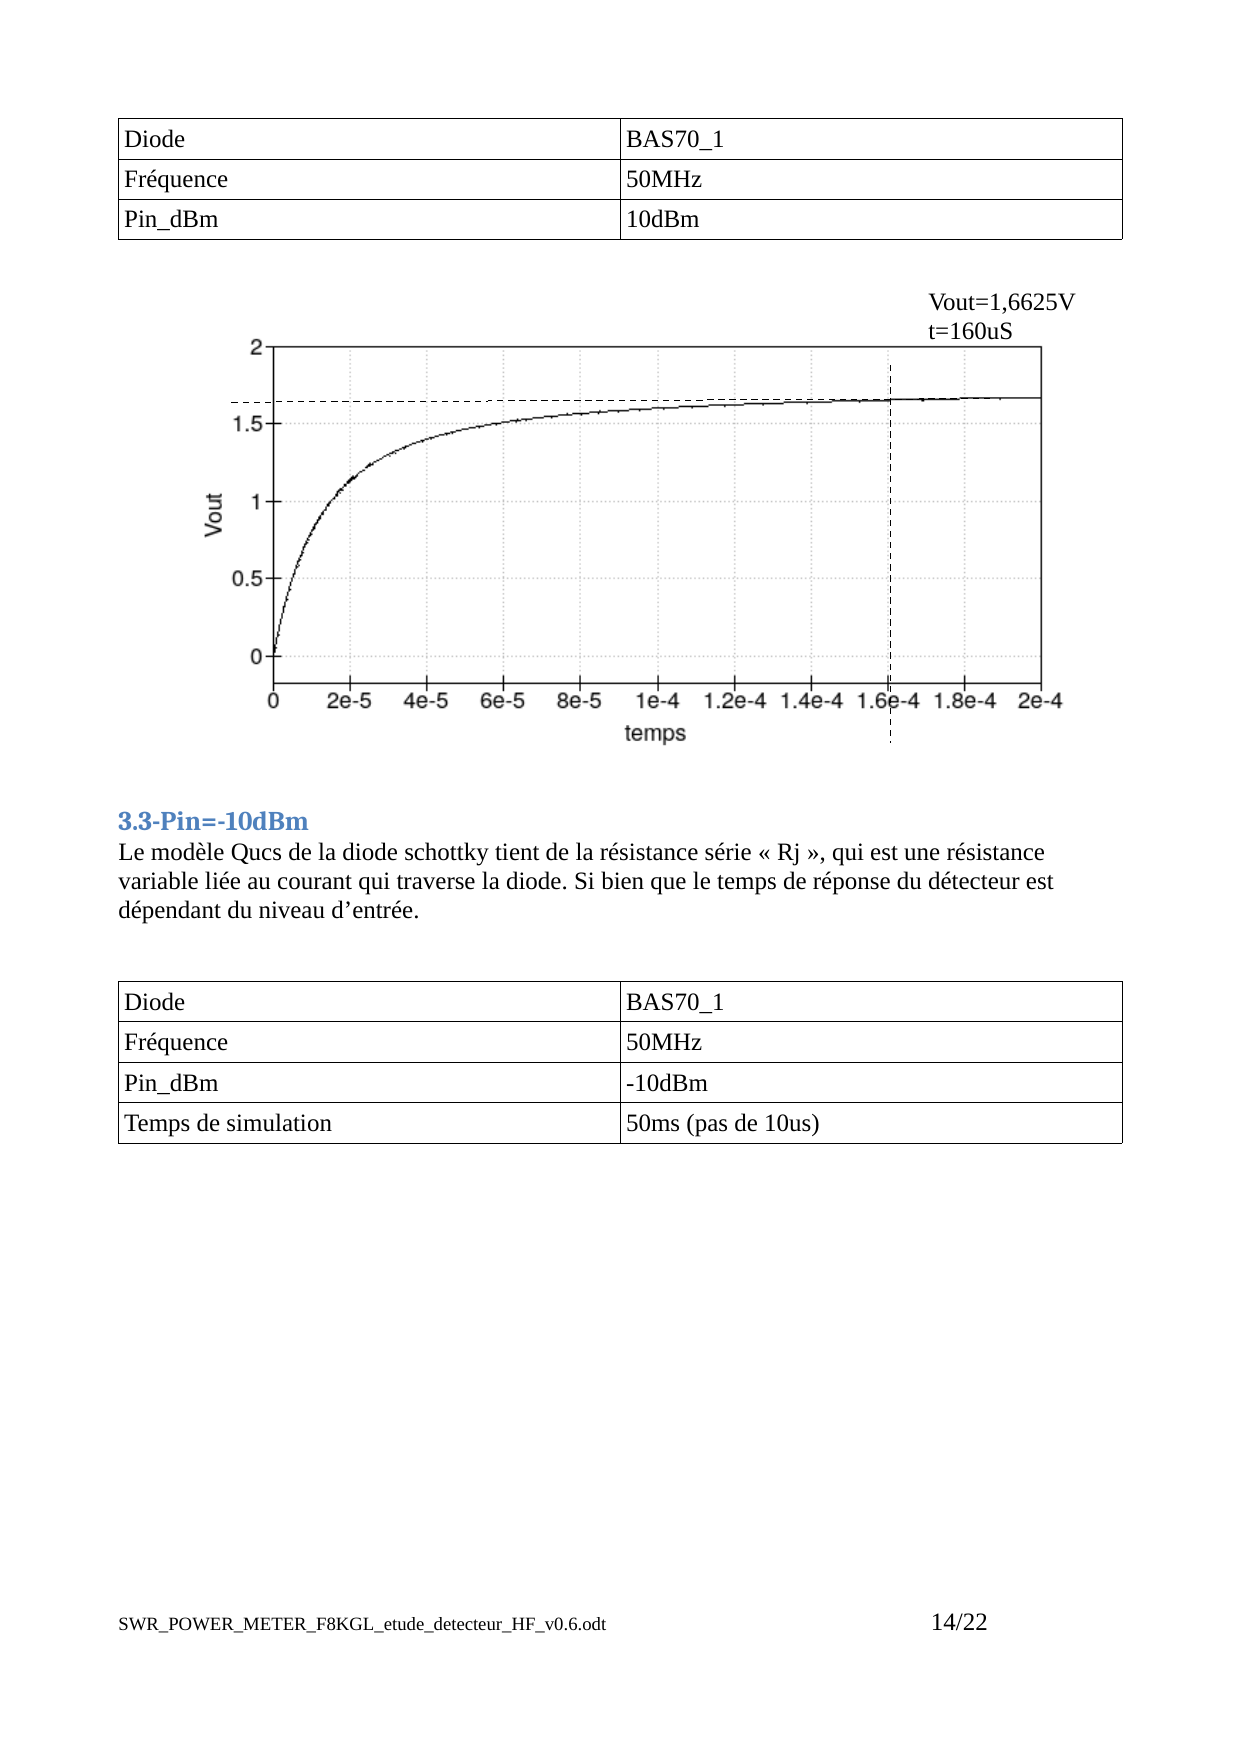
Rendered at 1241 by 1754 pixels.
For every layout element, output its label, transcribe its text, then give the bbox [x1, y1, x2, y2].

table_cell 50ms (pas de 10us) [621, 1103, 1122, 1142]
table_header BAS70_1 [621, 119, 1122, 158]
table_cell Pin_dBm [119, 200, 620, 239]
picture [168, 325, 1072, 795]
table_header BAS70_1 [621, 982, 1122, 1021]
table_cell 10dBm [621, 200, 1122, 239]
table_header Diode [119, 119, 620, 158]
table_cell -10dBm [621, 1063, 1122, 1102]
table_cell Fréquence [119, 160, 620, 199]
table_cell Fréquence [119, 1022, 620, 1062]
table_cell 50MHz [621, 1022, 1122, 1062]
text Le modèle Qucs de la diode schottky tient de la résistance série « Rj », qui est une résistance variable liée au courant qui traverse la diode. Si bien que le temps de réponse du détecteur est dépendant du niveau d’entrée. [118, 837, 1122, 924]
table_cell Pin_dBm [119, 1063, 620, 1102]
table_cell 50MHz [621, 160, 1122, 199]
table_cell Temps de simulation [119, 1103, 620, 1142]
table_header Diode [119, 982, 620, 1021]
subtitle 3.3-Pin=-10dBm [118, 806, 1122, 837]
